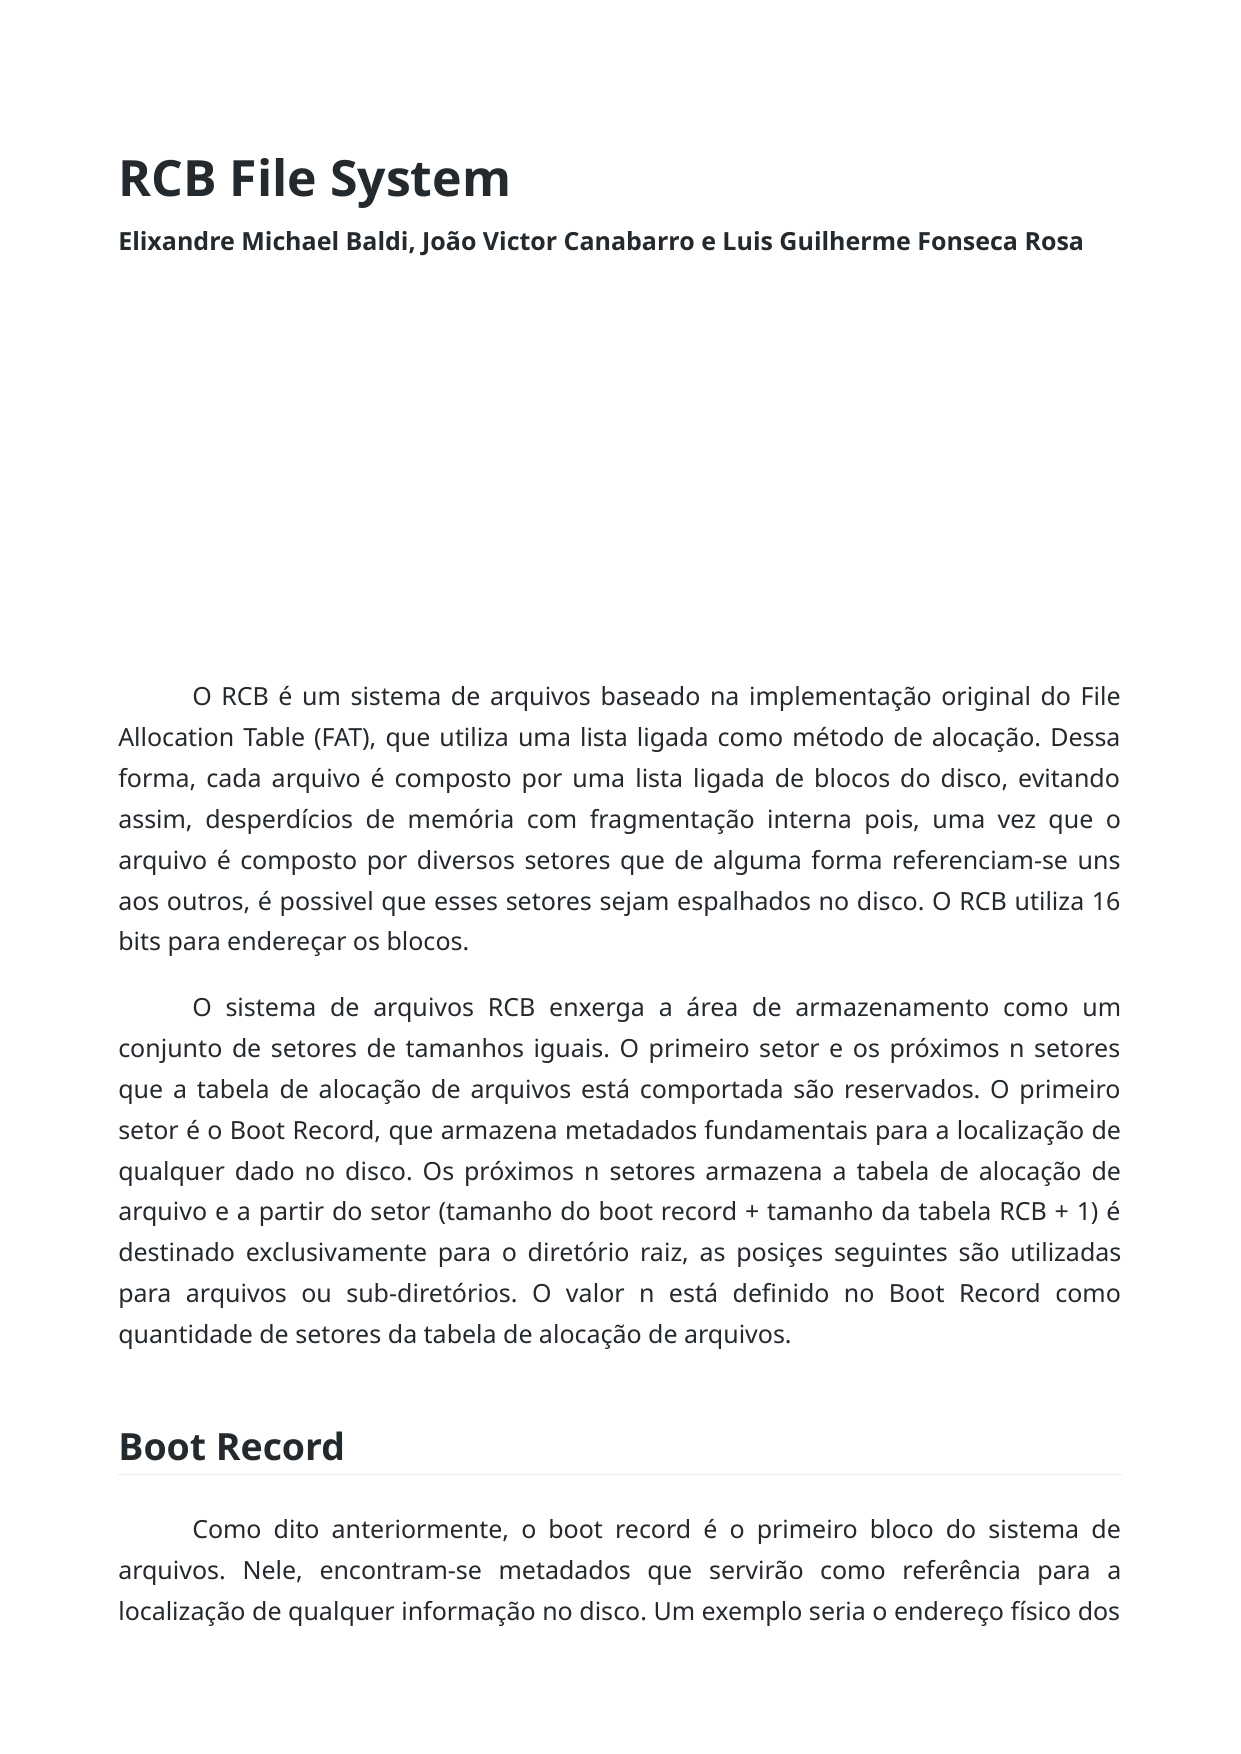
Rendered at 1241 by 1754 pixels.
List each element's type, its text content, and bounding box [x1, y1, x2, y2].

text Como dito anteriormente, o boot record é o primeiro bloco do sistema de arquivos. Nele, encontram-se metadados que servirão como referência para a localização de qualquer informação no disco. Um exemplo seria o endereço físico dos [118, 1512, 1122, 1627]
text O sistema de arquivos RCB enxerga a área de armazenamento como um conjunto de setores de tamanhos iguais. O primeiro setor e os próximos n setores que a tabela de alocação de arquivos está comportada são reservados. O primeiro setor é o Boot Record, que armazena metadados fundamentais para a localização de qualquer dado no disco. Os próximos n setores armazena a tabela de alocação de arquivo e a partir do setor (tamanho do boot record + tamanho da tabela RCB + 1) é destinado exclusivamente para o diretório raiz, as posiçes seguintes são utilizadas para arquivos ou sub-diretórios. O valor n está definido no Boot Record como quantidade de setores da tabela de alocação de arquivos. [118, 990, 1122, 1351]
text Elixandre Michael Baldi, João Victor Canabarro e Luis Guilherme Fonseca Rosa [118, 224, 1122, 258]
text O RCB é um sistema de arquivos baseado na implementação original do File Allocation Table (FAT), que utiliza uma lista ligada como método de alocação. Dessa forma, cada arquivo é composto por uma lista ligada de blocos do disco, evitando assim, desperdícios de memória com fragmentação interna pois, uma vez que o arquivo é composto por diversos setores que de alguma forma referenciam-se uns aos outros, é possivel que esses setores sejam espalhados no disco. O RCB utiliza 16 bits para endereçar os blocos. [118, 679, 1122, 958]
subtitle RCB File System [118, 143, 1122, 211]
subtitle Boot Record [118, 1420, 1122, 1474]
